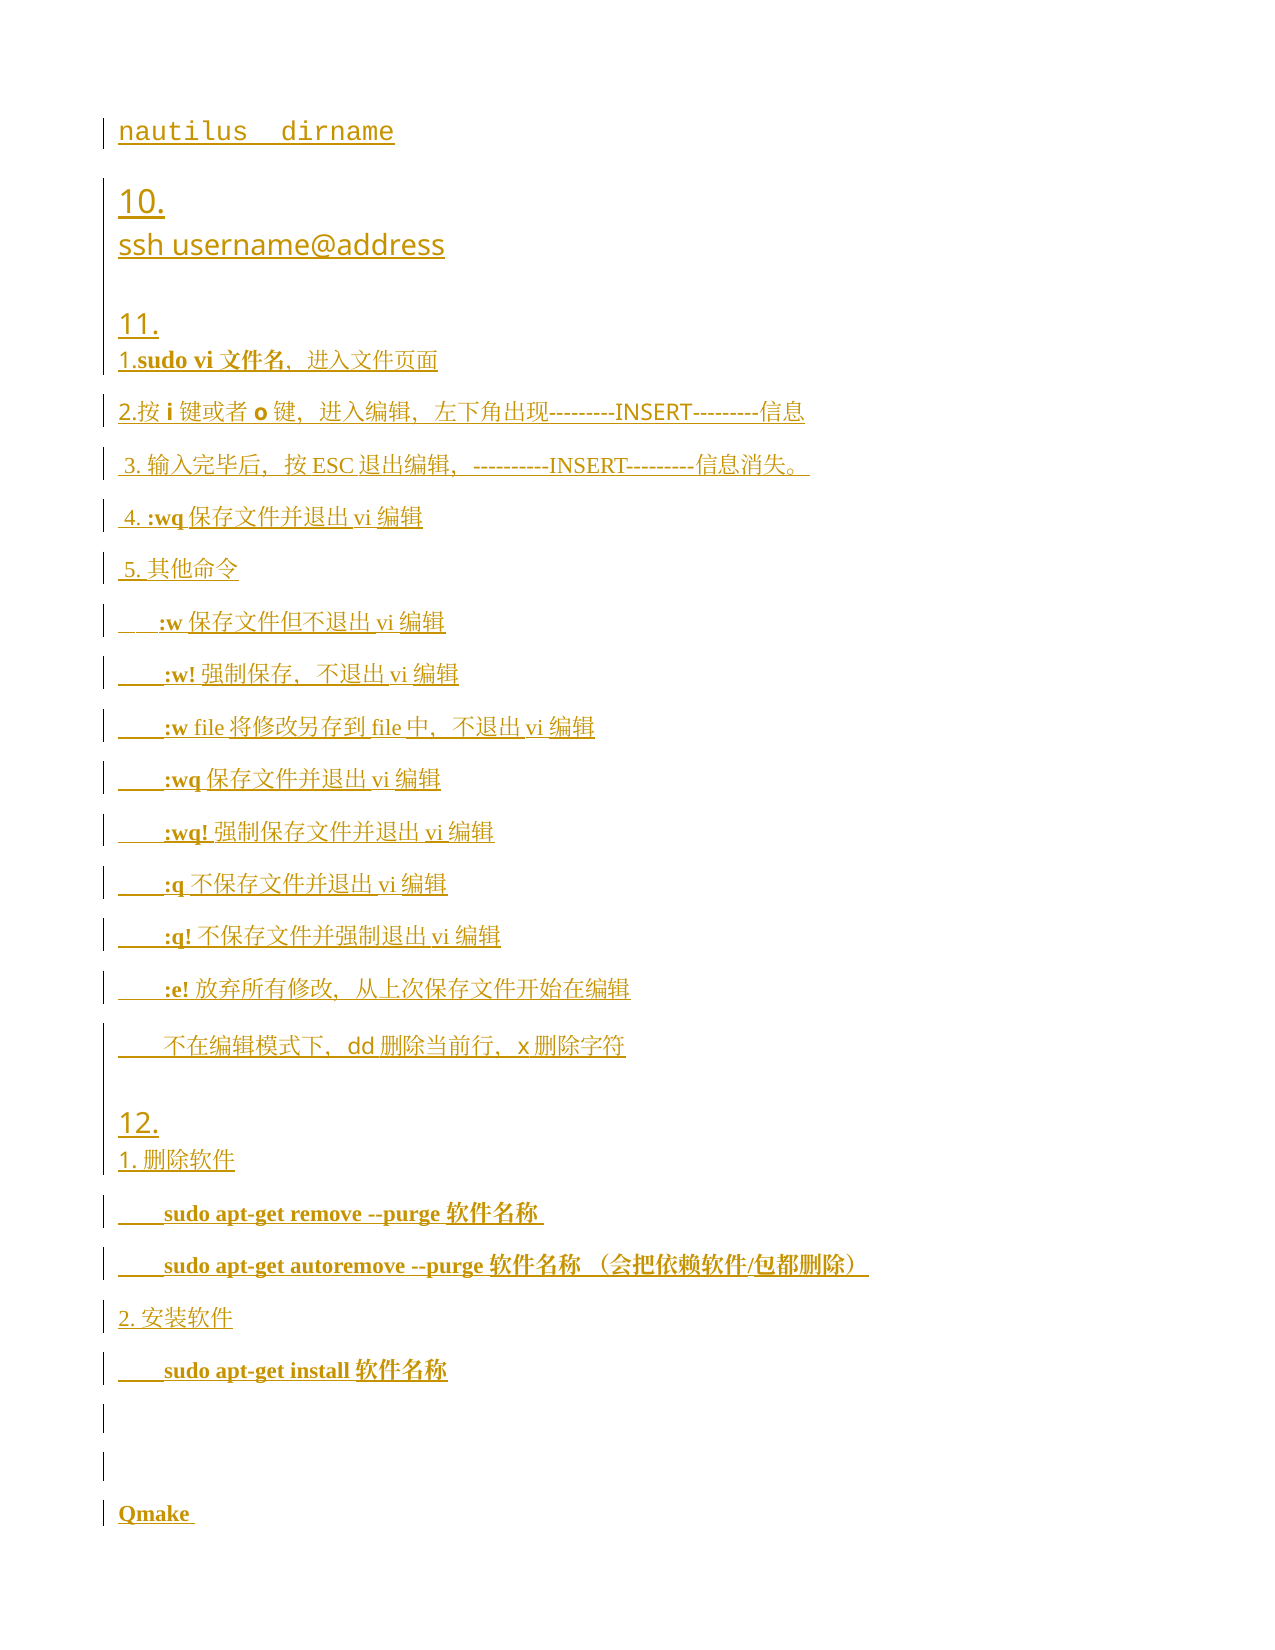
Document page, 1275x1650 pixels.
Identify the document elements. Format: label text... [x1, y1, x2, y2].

text 2.按 i 键或者 o 键，进入编辑，左下角出现---------INSERT---------信息 [118, 394, 1157, 427]
text ssh username@address [118, 224, 1157, 263]
text sudo apt-get remove --purge 软件名称 [118, 1195, 1157, 1228]
text 1. 删除软件 [118, 1142, 1157, 1175]
text :q! 不保存文件并强制退出vi 编辑 [118, 918, 1157, 951]
text :w 保存文件但不退出vi 编辑 [118, 604, 1157, 637]
text nautilus dirname [118, 118, 1157, 149]
text 1.sudo vi 文件名，进入文件页面 [118, 343, 1157, 375]
text 3. 输入完毕后，按ESC退出编辑，----------INSERT---------信息消失。 [118, 447, 1157, 480]
text sudo apt-get autoremove --purge 软件名称 （会把依赖软件/包都删除） [118, 1247, 1157, 1280]
text Qmake [118, 1499, 1157, 1526]
text 12. [118, 1102, 1157, 1142]
text 2. 安装软件 [118, 1299, 1157, 1332]
text :wq 保存文件并退出vi 编辑 [118, 761, 1157, 794]
text :q 不保存文件并退出vi 编辑 [118, 866, 1157, 899]
text 11. [118, 303, 1157, 343]
text :e! 放弃所有修改，从上次保存文件开始在编辑 [118, 971, 1157, 1004]
text 10. [118, 178, 1157, 224]
text sudo apt-get install 软件名称 [118, 1352, 1157, 1385]
text 4. :wq保存文件并退出vi 编辑 [118, 499, 1157, 532]
text :w! 强制保存，不退出vi 编辑 [118, 656, 1157, 689]
text :wq! 强制保存文件并退出vi 编辑 [118, 813, 1157, 846]
text :w file将修改另存到file中，不退出vi 编辑 [118, 709, 1157, 742]
text 5. 其他命令 [118, 552, 1157, 584]
text 不在编辑模式下，dd删除当前行，x删除字符 [118, 1023, 1157, 1063]
